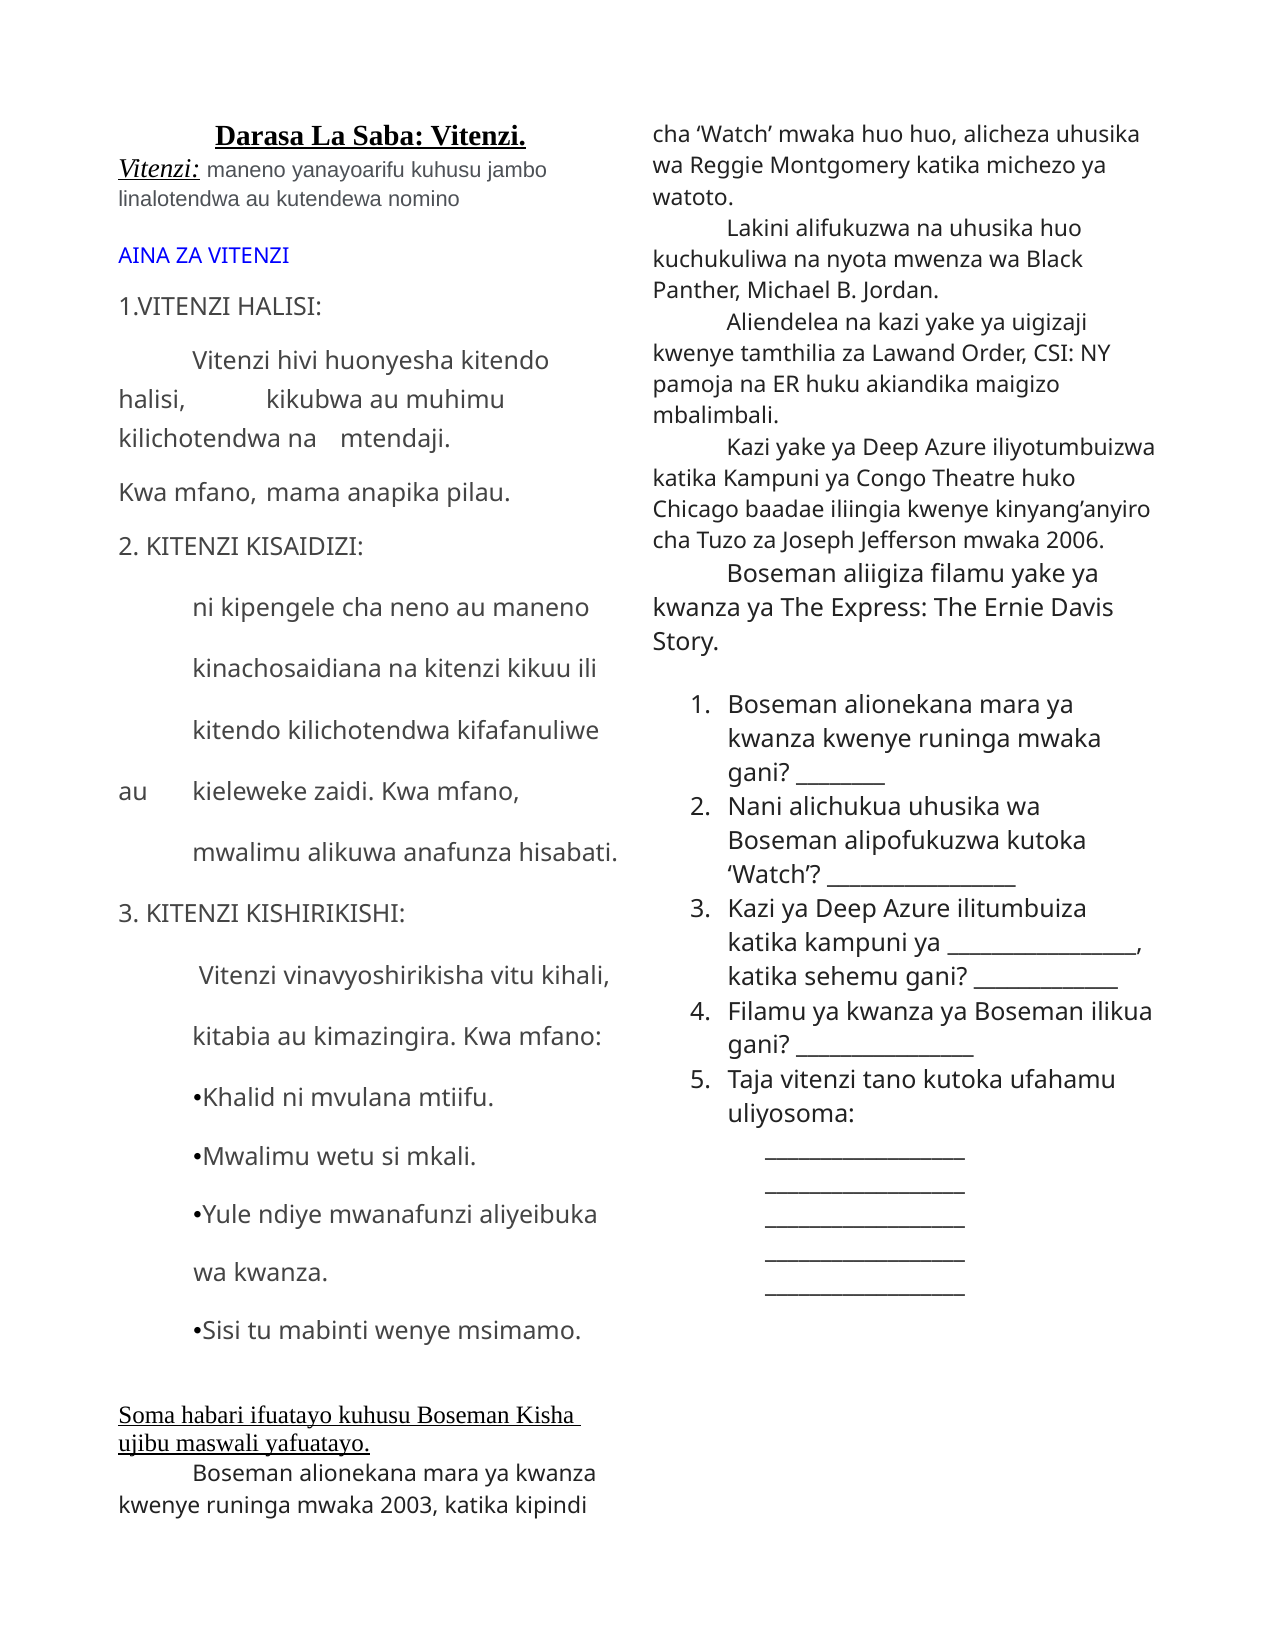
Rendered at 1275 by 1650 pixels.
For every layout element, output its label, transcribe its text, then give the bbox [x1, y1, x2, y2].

text Vitenzi: maneno yanayoarifu kuhusu jambo linalotendwa au kutendewa nomino [118, 152, 622, 212]
list Filamu ya kwanza ya Boseman ilikua gani? ________________ [690, 993, 1157, 1061]
text AINA ZA VITENZI [118, 240, 622, 270]
text Vitenzi vinavyoshirikisha vitu kihali, kitabia au kimazingira. Kwa mfano: [118, 957, 622, 1053]
list Yule ndiye mwanafunzi aliyeibuka wa kwanza. [118, 1196, 622, 1289]
list Taja vitenzi tano kutoka ufahamu uliyosoma: [690, 1061, 1157, 1129]
text 2. KITENZI KISAIDIZI: [118, 529, 622, 563]
list Kazi ya Deep Azure ilitumbuiza katika kampuni ya _________________, katika sehemu gani? _____________ [690, 891, 1157, 993]
text Boseman aliigiza filamu yake ya kwanza ya The Express: The Ernie Davis Story. [652, 556, 1157, 658]
text Boseman alionekana mara ya kwanza kwenye runinga mwaka 2003, katika kipindi [118, 1457, 622, 1520]
text ujibu maswali yafuatayo. [118, 1428, 622, 1457]
text 3. KITENZI KISHIRIKISHI: [118, 896, 622, 930]
text cha ‘Watch’ mwaka huo huo, alicheza uhusika wa Reggie Montgomery katika michezo ya watoto. [652, 118, 1157, 212]
text Kwa mfano, mama anapika pilau. [118, 475, 622, 509]
text Lakini alifukuzwa na uhusika huo kuchukuliwa na nyota mwenza wa Black Panther, Michael B. Jordan. [652, 212, 1157, 306]
text Vitenzi hivi huonyesha kitendo halisi, kikubwa au muhimu kilichotendwa na mtendaji. [118, 343, 622, 455]
list Mwalimu wetu si mkali. [118, 1138, 622, 1172]
text ni kipengele cha neno au maneno kinachosaidiana na kitenzi kikuu ili kitendo kilichotendwa kifafanuliwe au kieleweke zaidi. Kwa mfano, mwalimu alikuwa anafunza hisabati. [118, 590, 622, 869]
list Nani alichukua uhusika wa Boseman alipofukuzwa kutoka ‘Watch’? _________________ [690, 789, 1157, 891]
list __________________ [727, 1232, 1157, 1266]
text 1.VITENZI HALISI: [118, 289, 622, 323]
list Khalid ni mvulana mtiifu. [118, 1080, 622, 1114]
text Kazi yake ya Deep Azure iliyotumbuizwa katika Kampuni ya Congo Theatre huko Chicago baadae iliingia kwenye kinyang’anyiro cha Tuzo za Joseph Jefferson mwaka 2006. [652, 431, 1157, 556]
text Soma habari ifuatayo kuhusu Boseman Kisha [118, 1400, 622, 1428]
list __________________ [727, 1197, 1157, 1232]
list __________________ [727, 1163, 1157, 1197]
list __________________ [727, 1129, 1157, 1163]
list Boseman alionekana mara ya kwanza kwenye runinga mwaka gani? ________ [690, 687, 1157, 789]
text Aliendelea na kazi yake ya uigizaji kwenye tamthilia za Lawand Order, CSI: NY pamoja na ER huku akiandika maigizo mbalimbali. [652, 306, 1157, 431]
list Sisi tu mabinti wenye msimamo. [118, 1313, 622, 1347]
text Darasa La Saba: Vitenzi. [118, 118, 622, 152]
list __________________ [727, 1266, 1157, 1300]
